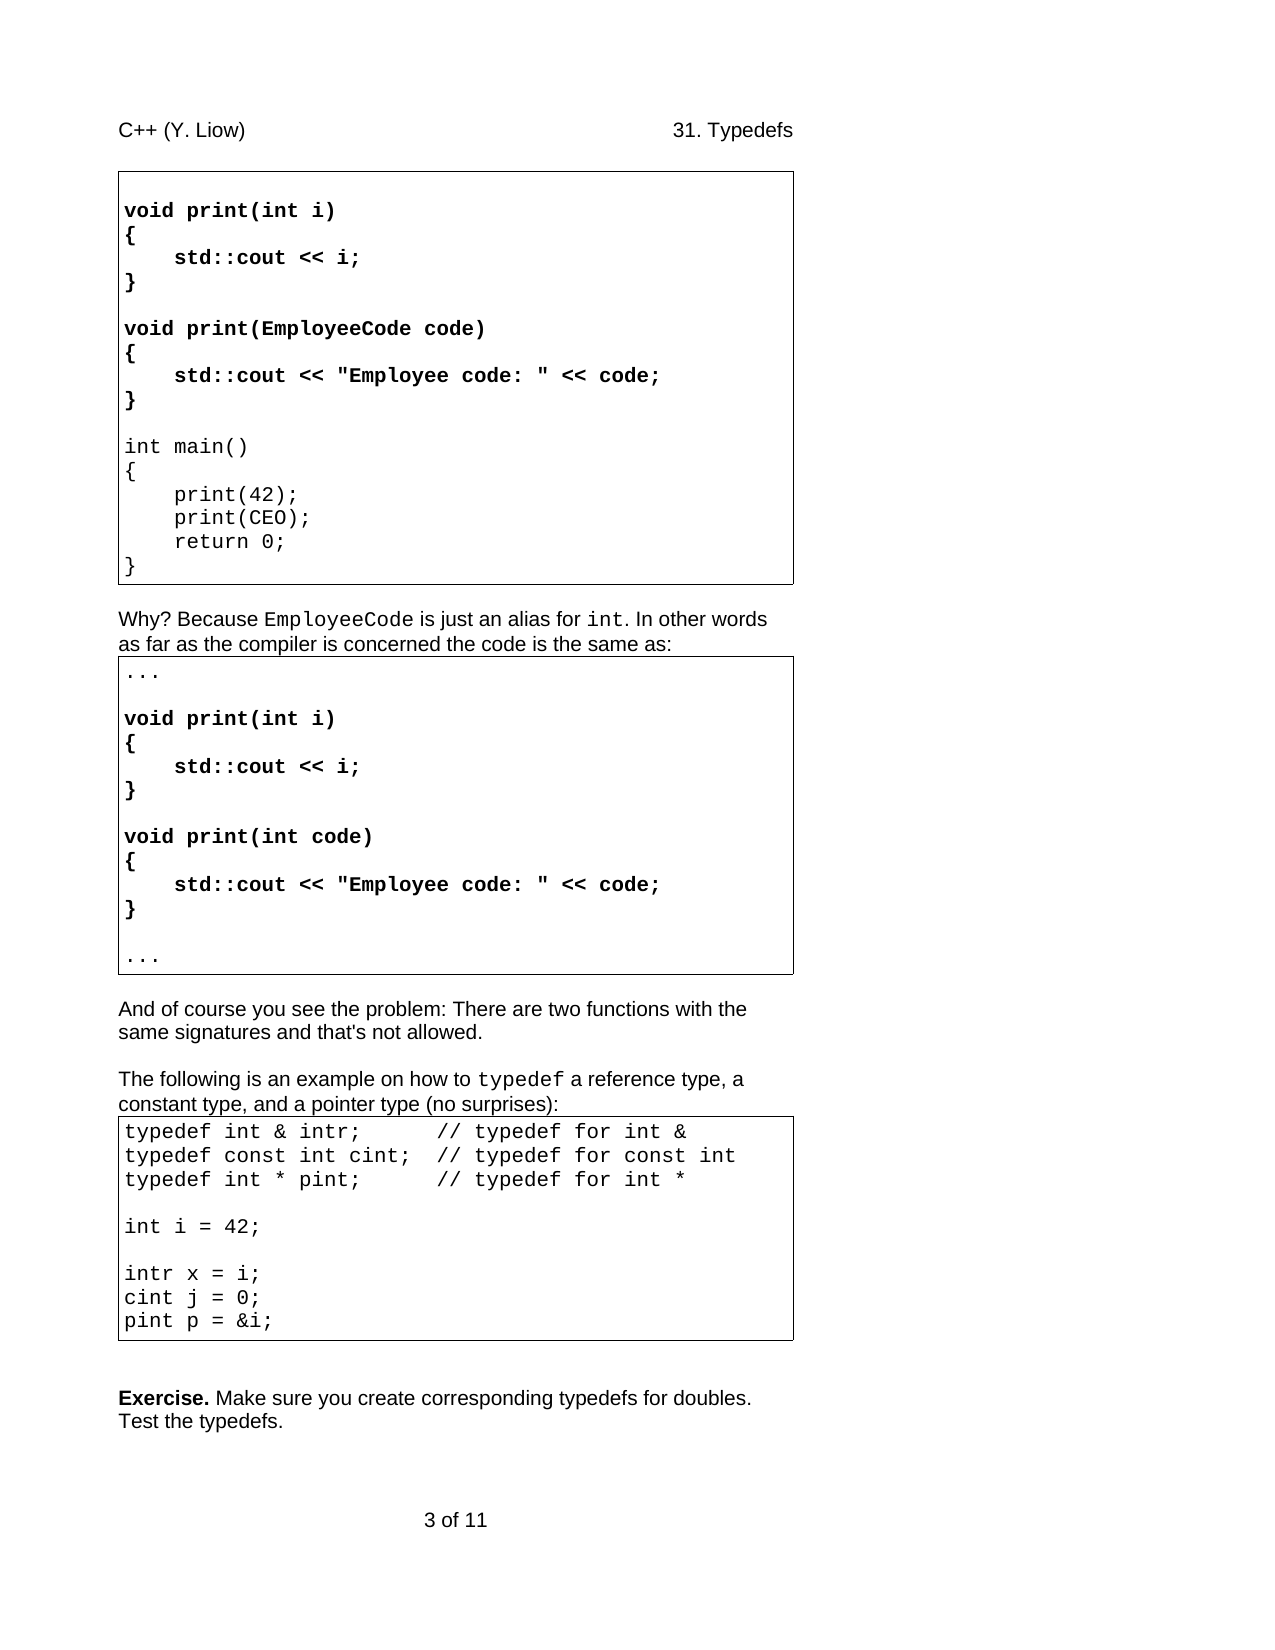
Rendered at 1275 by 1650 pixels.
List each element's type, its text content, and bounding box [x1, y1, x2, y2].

text Exercise. Make sure you create corresponding typedefs for doubles. Test the typedefs. [118, 1386, 793, 1433]
table_header void print(int i) { std::cout << i; } void print(EmployeeCode code) { std::cout << "Employee code: " << code; } int main() { print(42); print(CEO); return 0; } [119, 172, 793, 584]
text The following is an example on how to typedef a reference type, a constant type, and a pointer type (no surprises): [118, 1067, 793, 1116]
table_header ... void print(int i) { std::cout << i; } void print(int code) { std::cout << "Employee code: " << code; } ... [119, 657, 793, 974]
table_header typedef int & intr; // typedef for int & typedef const int cint; // typedef for const int typedef int * pint; // typedef for int * int i = 42; intr x = i; cint j = 0; pint p = &i; [119, 1117, 793, 1340]
text Why? Because EmployeeCode is just an alias for int. In other words as far as the compiler is concerned the code is the same as: [118, 607, 793, 656]
text And of course you see the problem: There are two functions with the same signatures and that's not allowed. [118, 997, 793, 1044]
